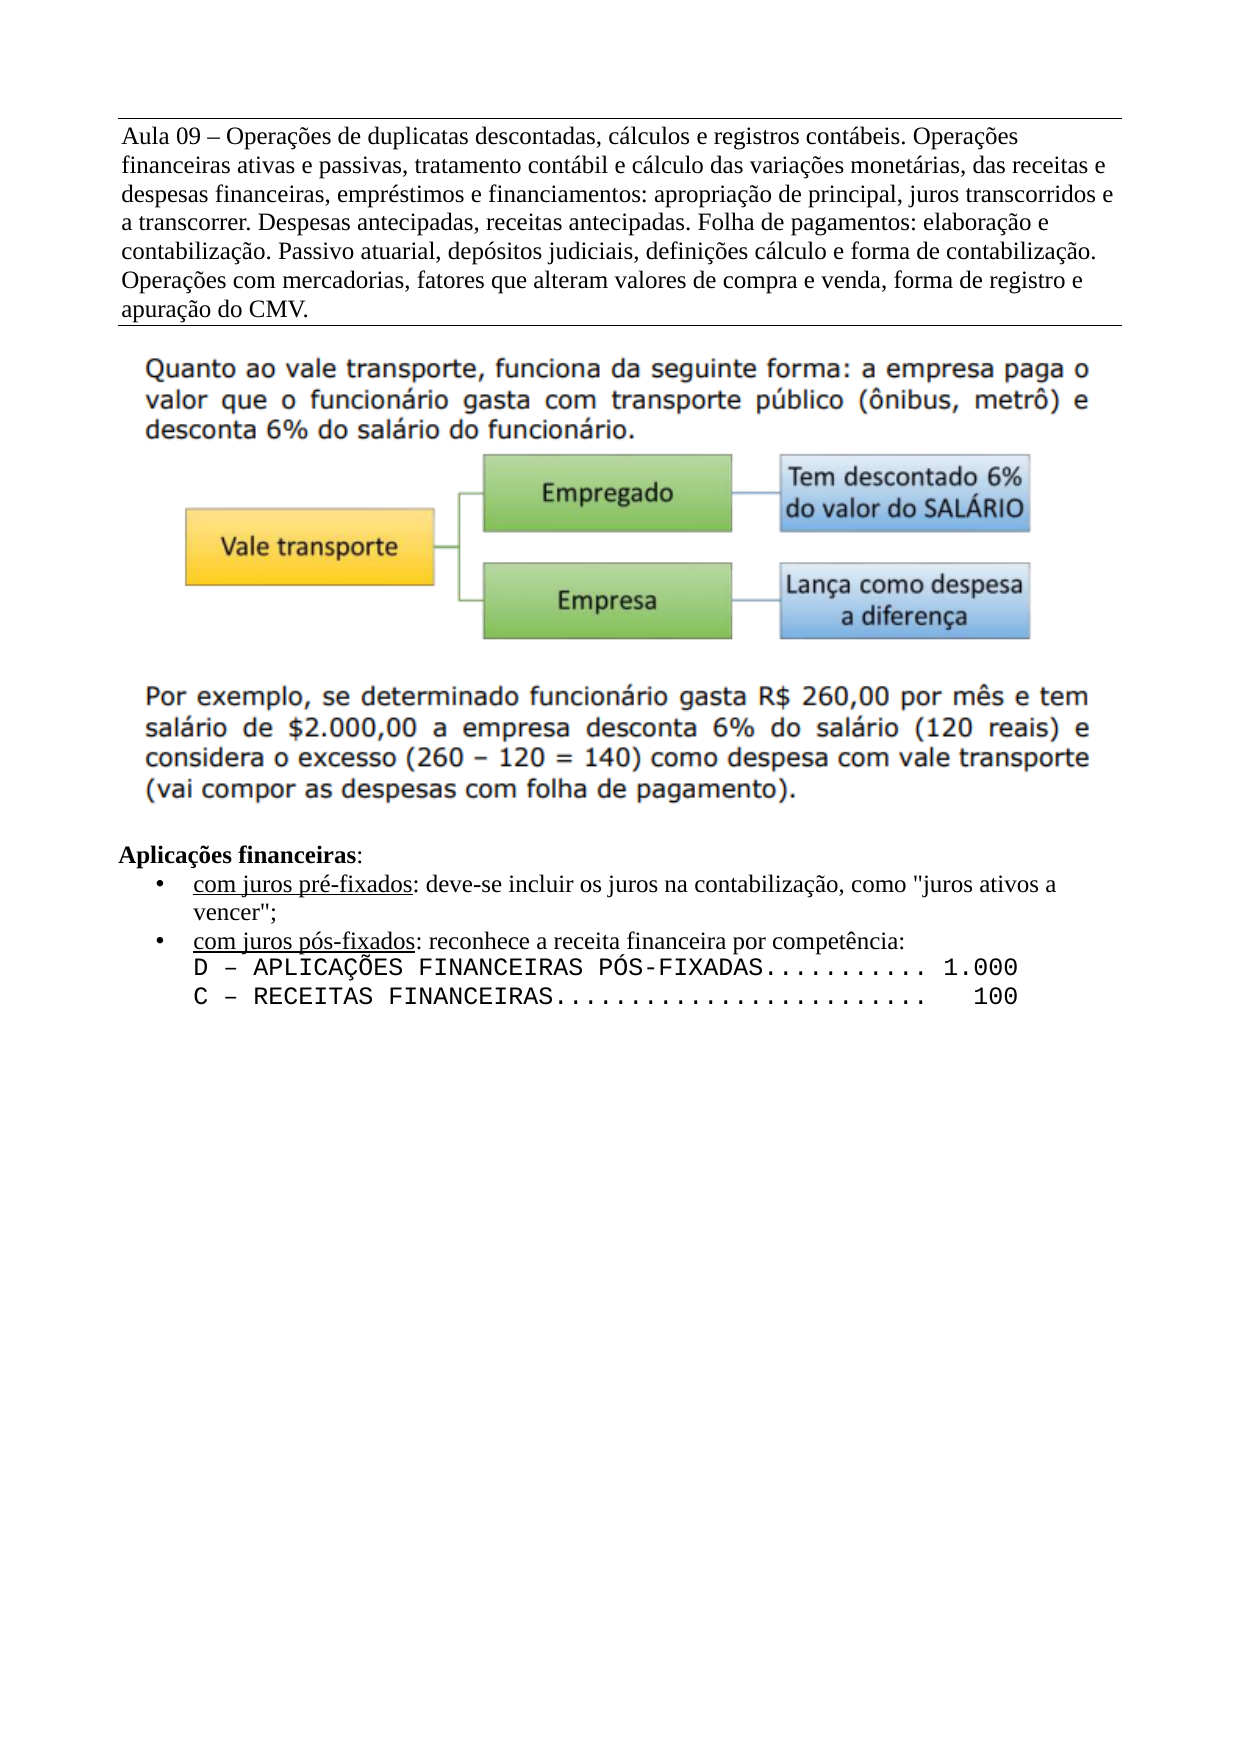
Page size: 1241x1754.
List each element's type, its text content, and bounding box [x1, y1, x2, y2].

picture [137, 355, 1103, 812]
list com juros pós-fixados: reconhece a receita financeira por competência: D – APLICAÇÕES FINANCEIRAS PÓS-FIXADAS........... 1.000 C – RECEITAS FINANCEIRAS......................... 100 [156, 926, 1122, 1012]
text Aplicações financeiras: [118, 840, 1122, 869]
list com juros pré-fixados: deve-se incluir os juros na contabilização, como "juros ativos a vencer"; [156, 869, 1122, 926]
